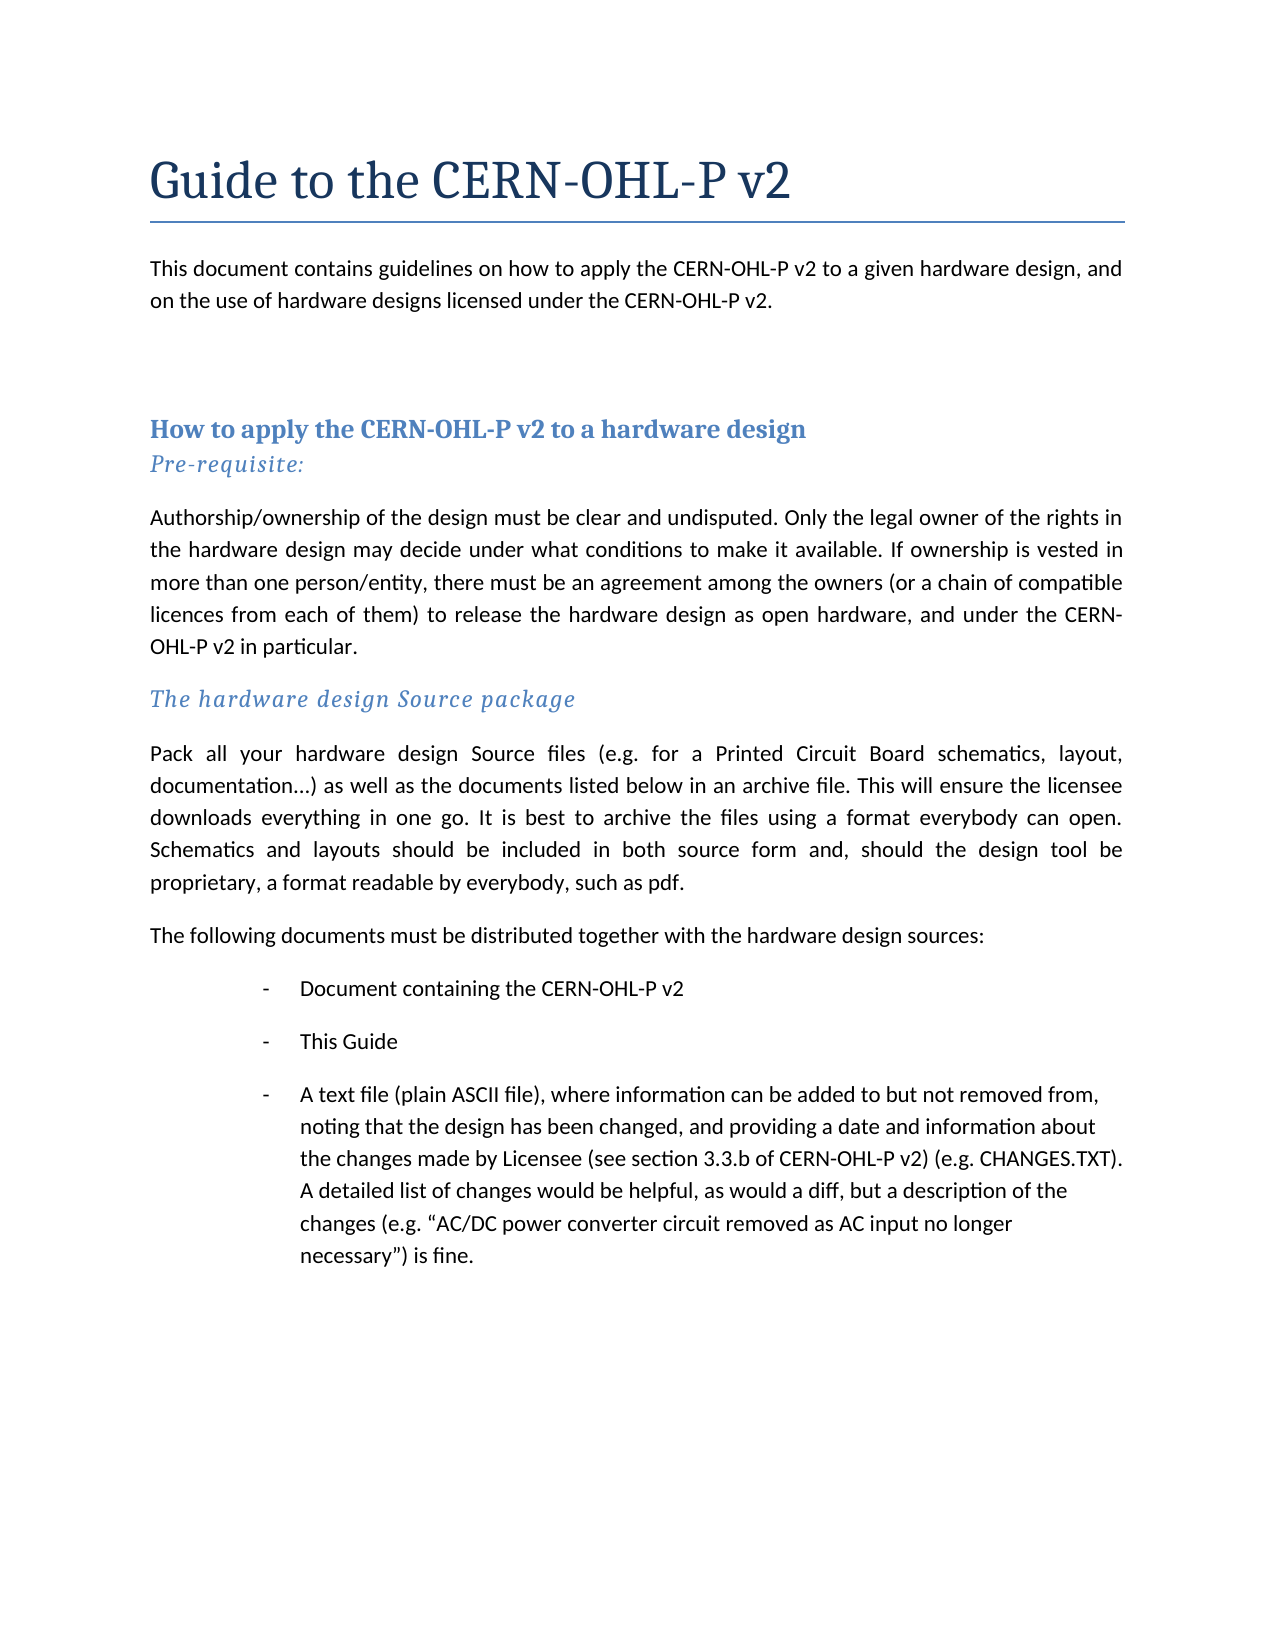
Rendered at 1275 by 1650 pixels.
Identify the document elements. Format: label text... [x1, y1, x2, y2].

subtitle How to apply the CERN-OHL-P v2 to a hardware design [150, 414, 1125, 445]
text Authorship/ownership of the design must be clear and undisputed. Only the legal owner of the rights in the hardware design may decide under what conditions to make it available. If ownership is vested in more than one person/entity, there must be an agreement among the owners (or a chain of compatible licences from each of them) to release the hardware design as open hardware, and under the CERN-OHL-P v2 in particular. [150, 503, 1125, 660]
list This Guide [262, 1027, 1125, 1055]
list Document containing the CERN-OHL-P v2 [262, 974, 1125, 1002]
text The following documents must be distributed together with the hardware design sources: [150, 921, 1125, 949]
list A text file (plain ASCII file), where information can be added to but not removed from, noting that the design has been changed, and providing a date and information about the changes made by Licensee (see section 3.3.b of CERN-OHL-P v2) (e.g. CHANGES.TXT). A detailed list of changes would be helpful, as would a diff, but a description of the changes (e.g. “AC/DC power converter circuit removed as AC input no longer necessary”) is fine. [262, 1080, 1125, 1269]
subtitle Pre-requisite: [150, 449, 1125, 478]
title Guide to the CERN-OHL-P v2 [150, 150, 1125, 221]
text Pack all your hardware design Source files (e.g. for a Printed Circuit Board schematics, layout, documentation...) as well as the documents listed below in an archive file. This will ensure the licensee downloads everything in one go. It is best to archive the files using a format everybody can open. Schematics and layouts should be included in both source form and, should the design tool be proprietary, a format readable by everybody, such as pdf. [150, 739, 1125, 896]
text This document contains guidelines on how to apply the CERN-OHL-P v2 to a given hardware design, and on the use of hardware designs licensed under the CERN-OHL-P v2. [150, 254, 1125, 314]
subtitle The hardware design Source package [150, 685, 1125, 714]
